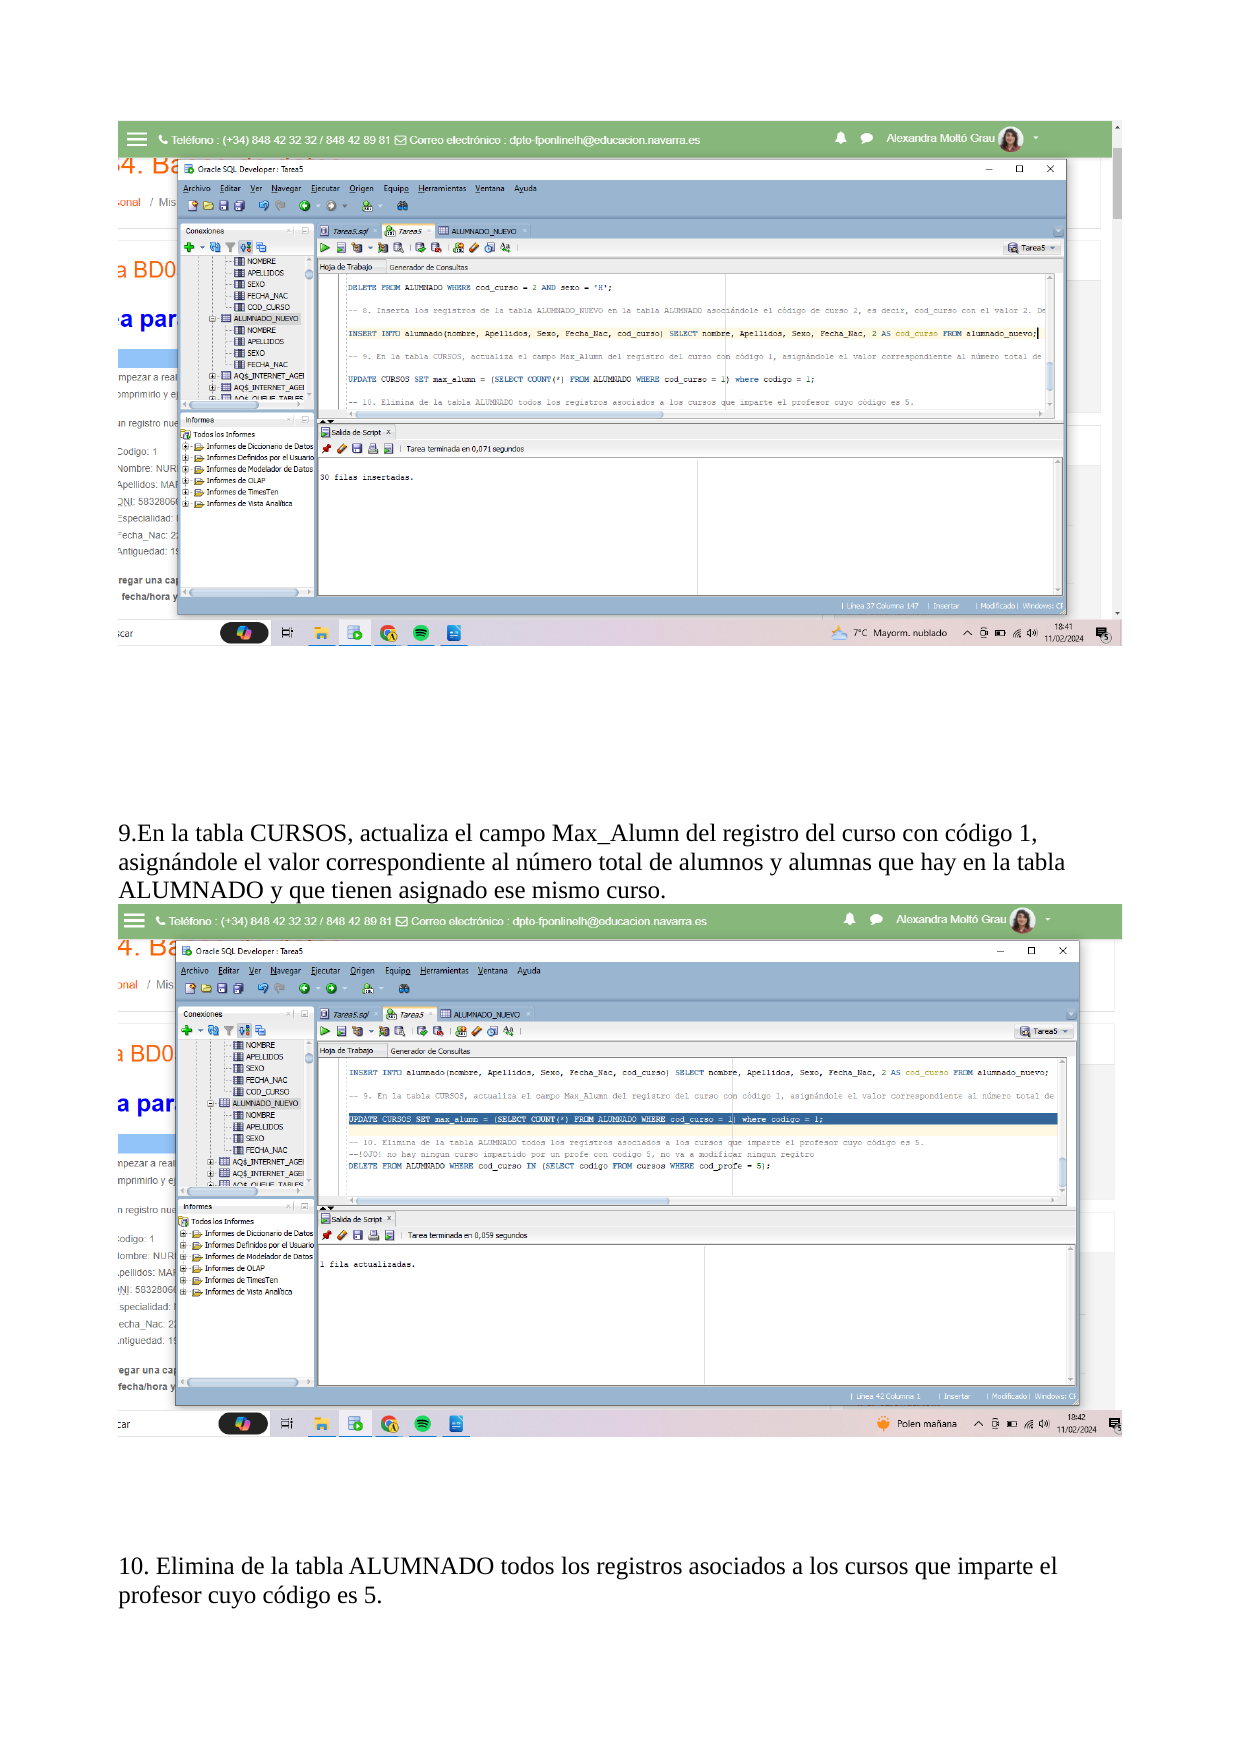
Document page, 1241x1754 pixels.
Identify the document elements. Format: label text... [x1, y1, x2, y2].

picture [118, 118, 1123, 646]
text 10. Elimina de la tabla ALUMNADO todos los registros asociados a los cursos que imparte el profesor cuyo código es 5. [118, 1551, 1122, 1609]
picture [118, 904, 1123, 1437]
text 9.En la tabla CURSOS, actualiza el campo Max_Alumn del registro del curso con código 1, asignándole el valor correspondiente al número total de alumnos y alumnas que hay en la tabla ALUMNADO y que tienen asignado ese mismo curso. [118, 818, 1122, 904]
